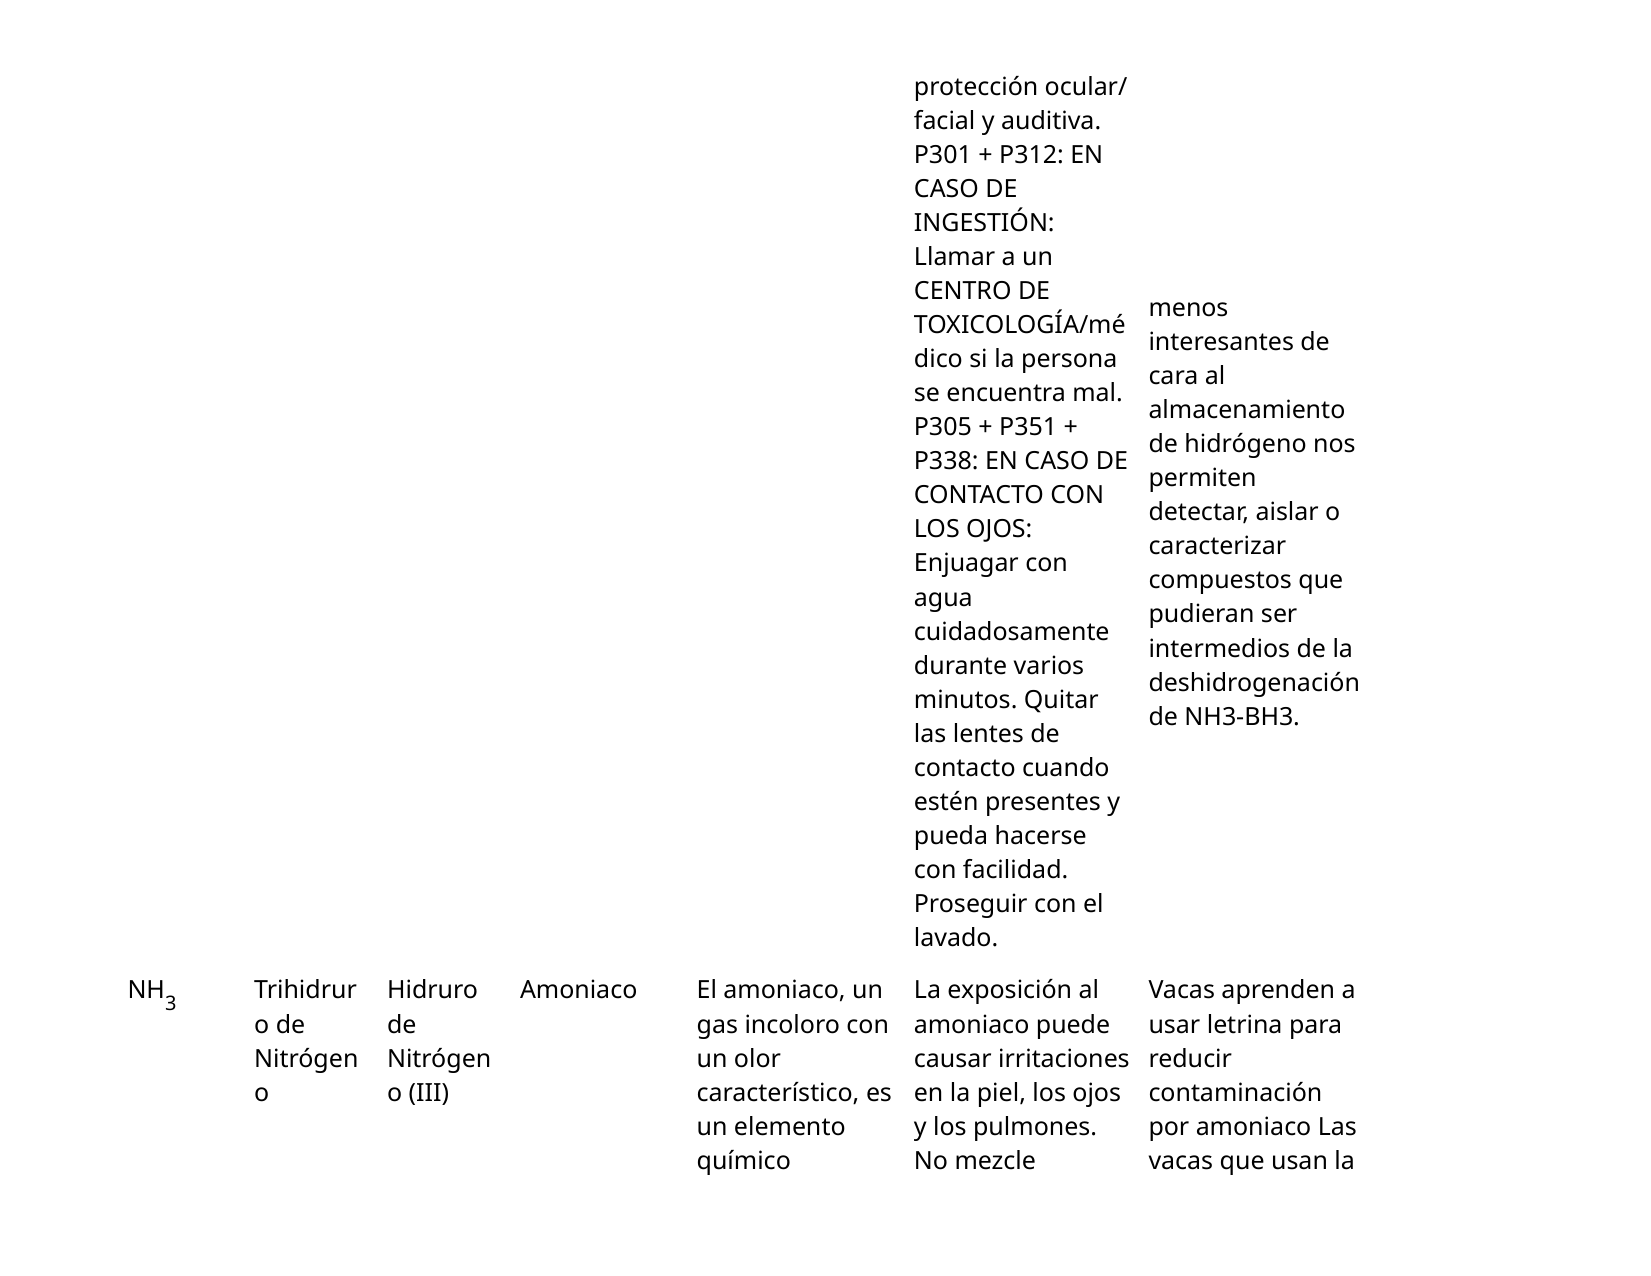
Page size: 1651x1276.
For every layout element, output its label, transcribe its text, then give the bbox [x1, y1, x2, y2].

table_cell protección ocular/ facial y auditiva. P301 + P312: EN CASO DE INGESTIÓN: Llamar a un CENTRO DE TOXICOLOGÍA/médico si la persona se encuentra mal. P305 + P351 + P338: EN CASO DE CONTACTO CON LOS OJOS: Enjuagar con agua cuidadosamente durante varios minutos. Quitar las lentes de contacto cuando estén presentes y pueda hacerse con facilidad. Proseguir con el lavado. [905, 59, 1139, 963]
table_cell [511, 59, 687, 963]
table_cell [687, 59, 904, 963]
table_cell menos interesantes de cara al almacenamiento de hidrógeno nos permiten detectar, aislar o caracterizar compuestos que pudieran ser intermedios de la deshidrogenación de NH3-BH3. [1139, 59, 1371, 963]
table_cell [118, 59, 245, 963]
table_cell [378, 59, 511, 963]
table_cell El amoniaco, un gas incoloro con un olor característico, es un elemento químico [687, 963, 904, 1186]
table_cell La exposición al amoniaco puede causar irritaciones en la piel, los ojos y los pulmones. No mezcle [905, 963, 1139, 1186]
table_cell Hidruro de Nitrógeno (III) [378, 963, 511, 1186]
table_cell Amoniaco [511, 963, 687, 1186]
table_cell NH3 [118, 963, 245, 1186]
table_cell [245, 59, 378, 963]
table_cell Trihidruro de Nitrógeno [245, 963, 378, 1186]
table_cell Vacas aprenden a usar letrina para reducir contaminación por amoniaco Las vacas que usan la [1139, 963, 1371, 1186]
